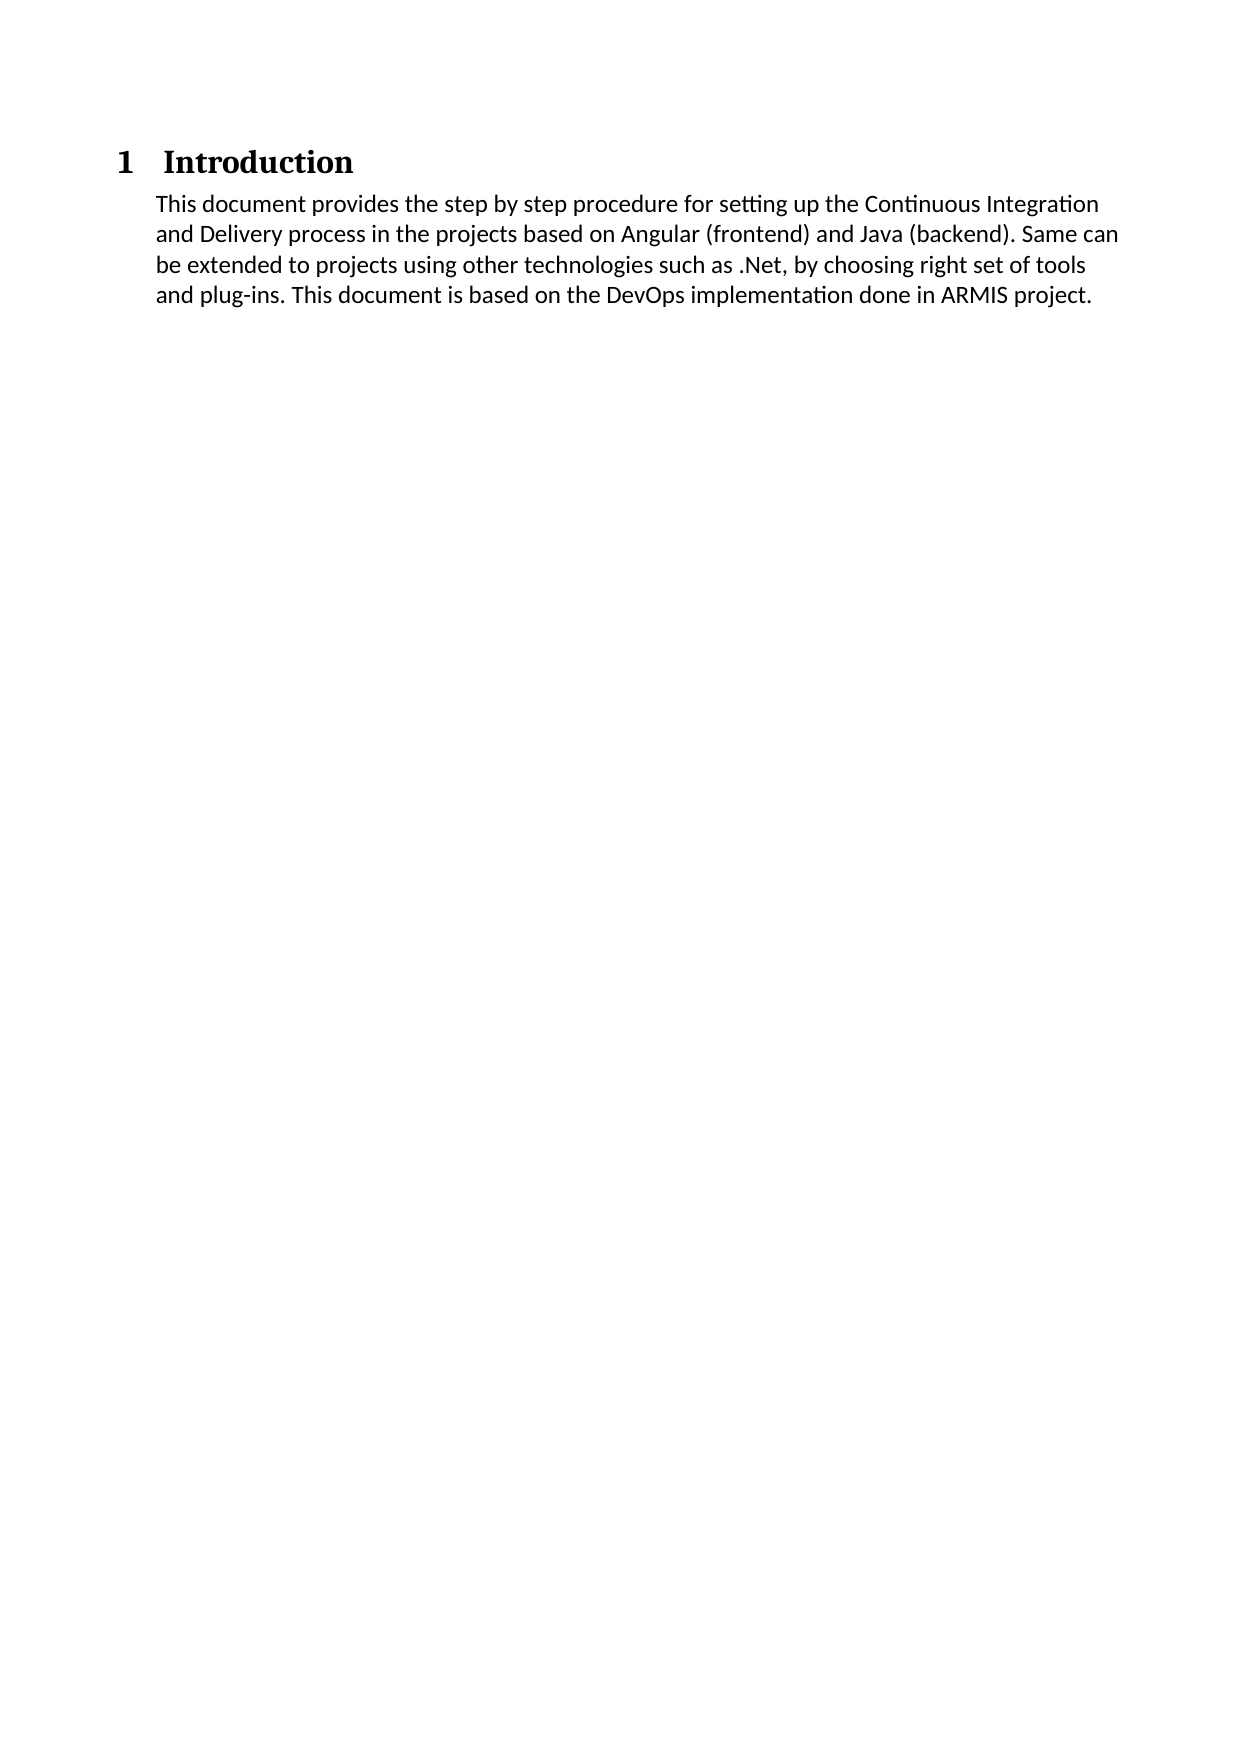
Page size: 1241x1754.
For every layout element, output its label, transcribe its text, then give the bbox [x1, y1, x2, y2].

text This document provides the step by step procedure for setting up the Continuous Integration and Delivery process in the projects based on Angular (frontend) and Java (backend). Same can be extended to projects using other technologies such as .Net, by choosing right set of tools and plug-ins. This document is based on the DevOps implementation done in ARMIS project. [156, 188, 1122, 310]
subtitle Introduction [118, 143, 1122, 181]
